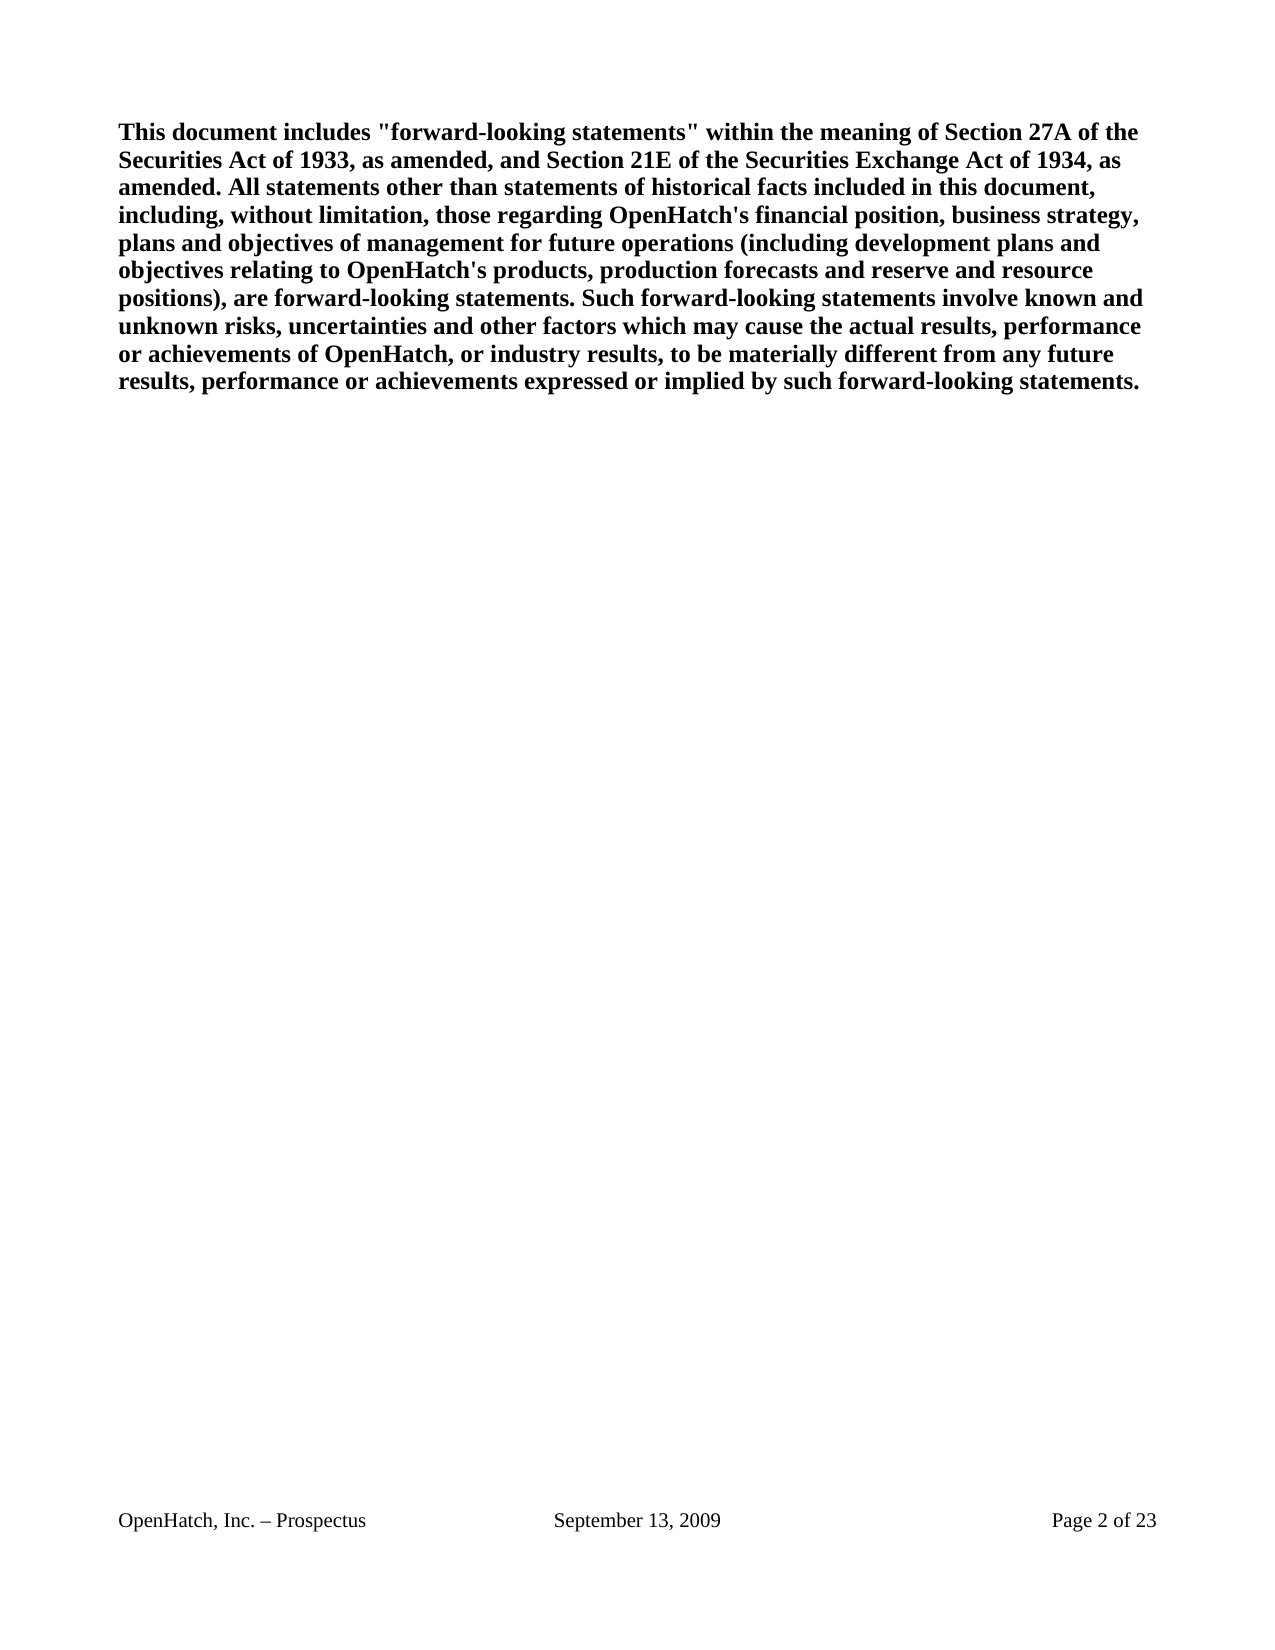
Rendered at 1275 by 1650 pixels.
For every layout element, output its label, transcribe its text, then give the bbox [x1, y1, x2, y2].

text This document includes "forward-looking statements" within the meaning of Section 27A of the Securities Act of 1933, as amended, and Section 21E of the Securities Exchange Act of 1934, as amended. All statements other than statements of historical facts included in this document, including, without limitation, those regarding OpenHatch's financial position, business strategy, plans and objectives of management for future operations (including development plans and objectives relating to OpenHatch's products, production forecasts and reserve and resource positions), are forward-looking statements. Such forward-looking statements involve known and unknown risks, uncertainties and other factors which may cause the actual results, performance or achievements of OpenHatch, or industry results, to be materially different from any future results, performance or achievements expressed or implied by such forward-looking statements. [118, 118, 1156, 395]
